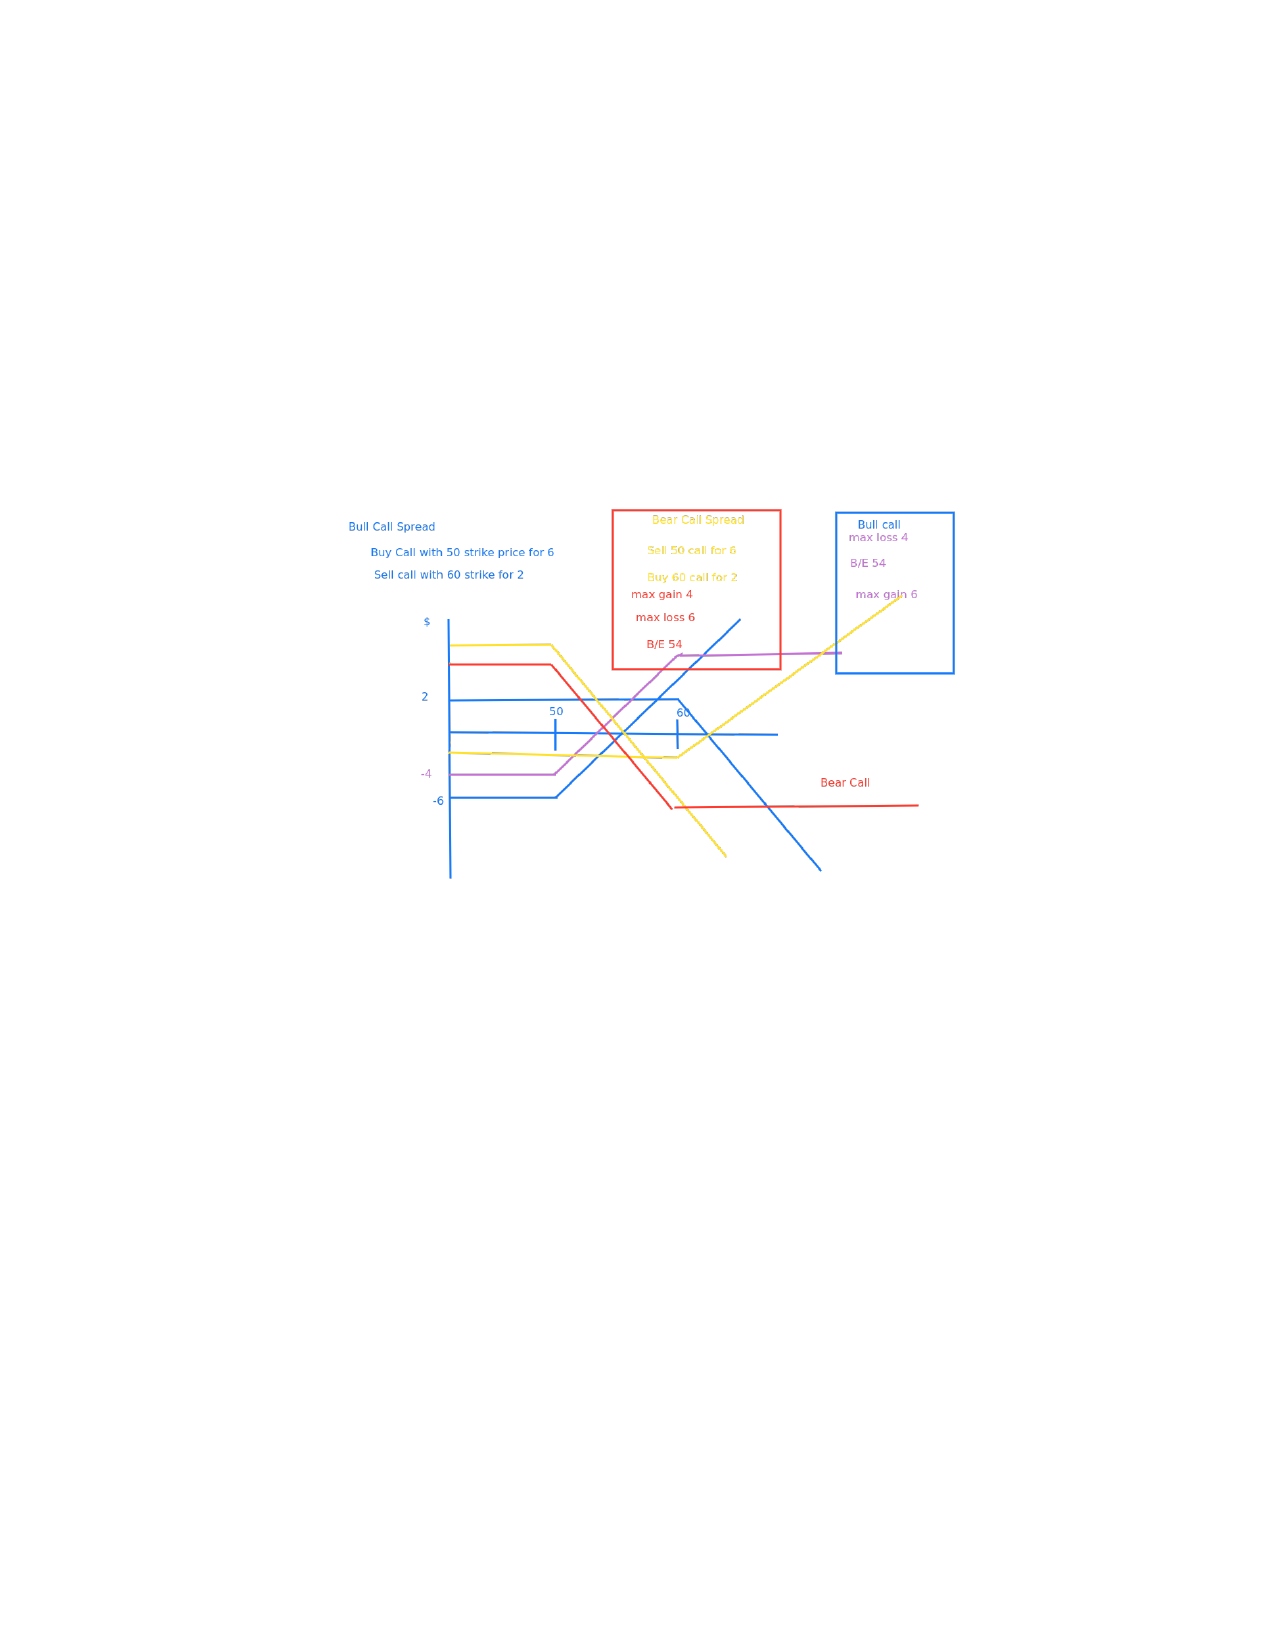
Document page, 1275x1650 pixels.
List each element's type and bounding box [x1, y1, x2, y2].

picture [118, 176, 1157, 1216]
